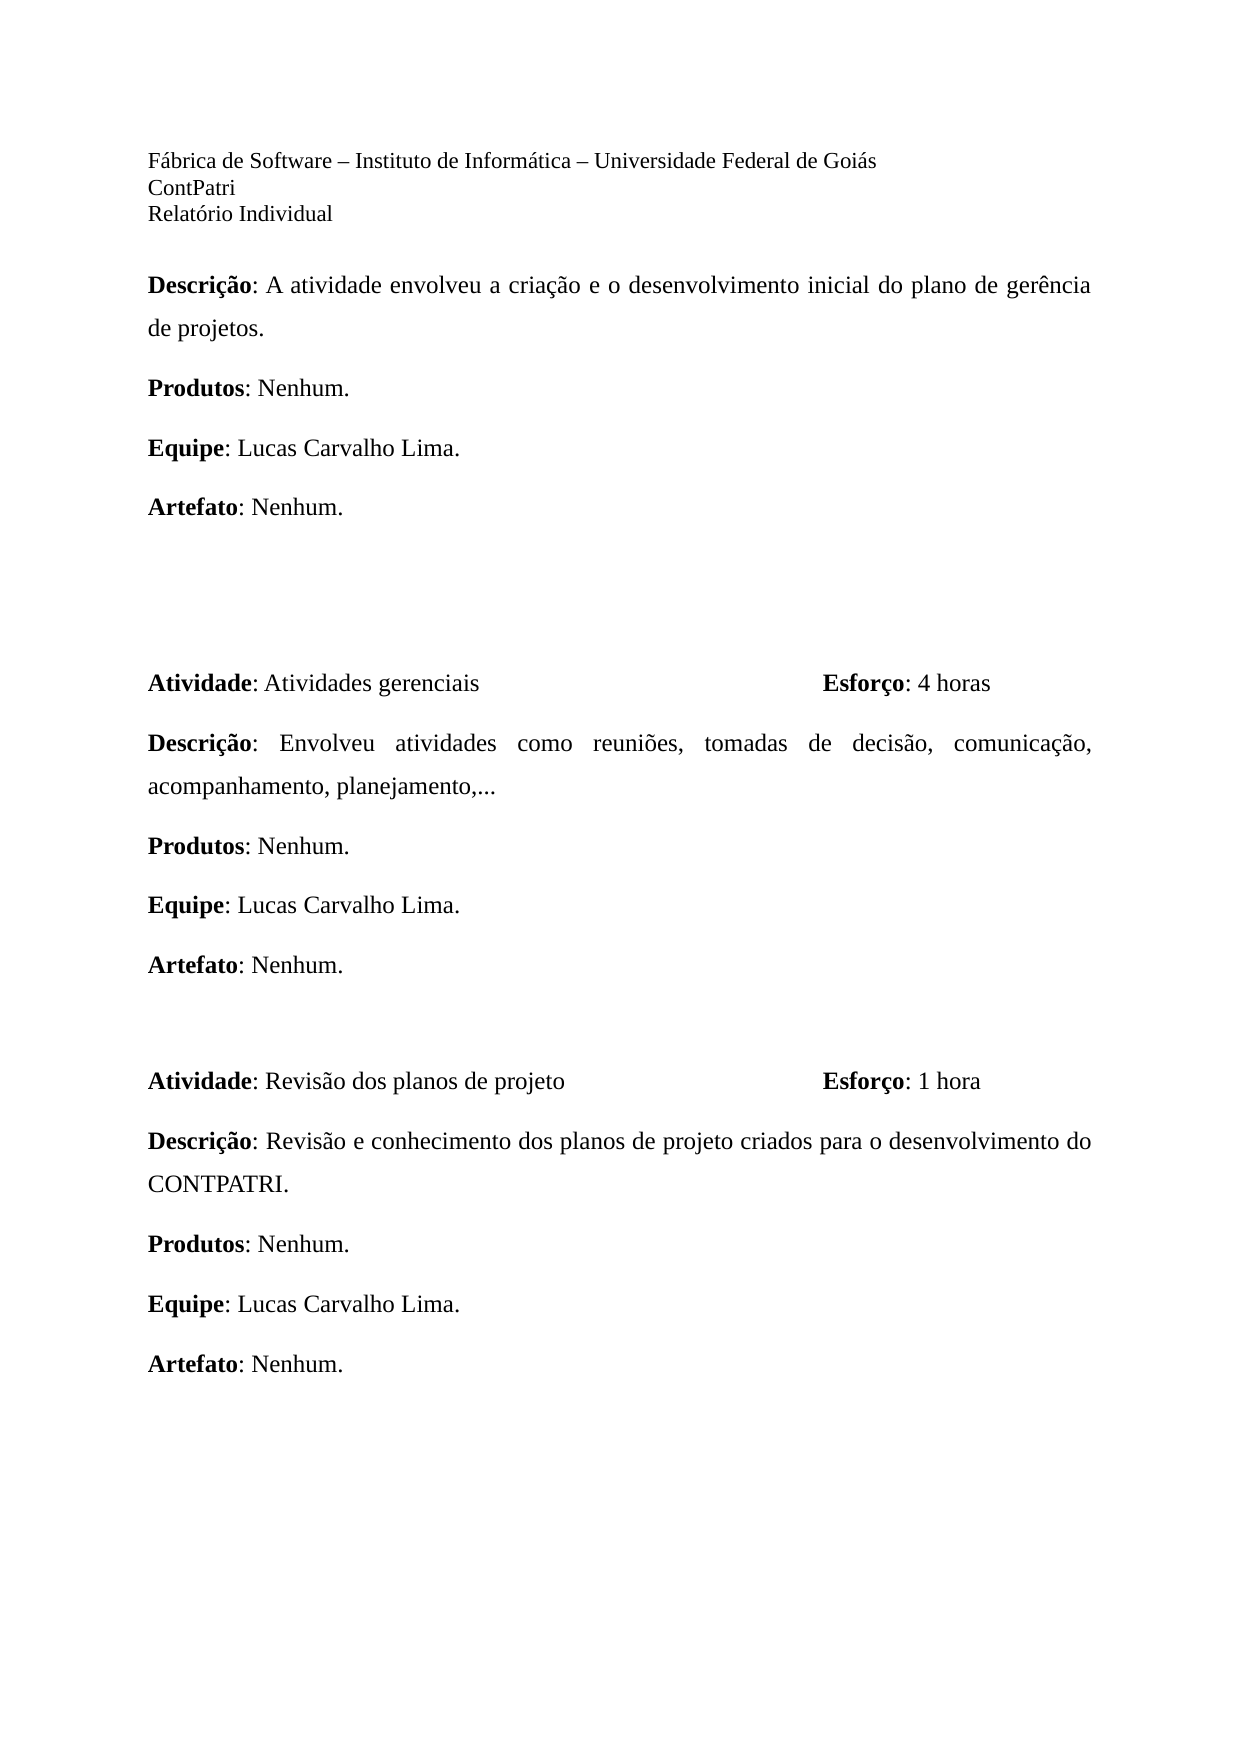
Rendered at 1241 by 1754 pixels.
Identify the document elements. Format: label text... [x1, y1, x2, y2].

text Produtos: Nenhum. [148, 373, 1093, 402]
text Atividade: Revisão dos planos de projeto Esforço: 1 hora [148, 1066, 1093, 1095]
text Artefato: Nenhum. [148, 950, 1093, 979]
text Descrição: A atividade envolveu a criação e o desenvolvimento inicial do plano de gerência de projetos. [148, 270, 1093, 342]
text Equipe: Lucas Carvalho Lima. [148, 1289, 1093, 1318]
text Equipe: Lucas Carvalho Lima. [148, 891, 1093, 919]
text Produtos: Nenhum. [148, 1229, 1093, 1258]
text Artefato: Nenhum. [148, 492, 1093, 521]
text Artefato: Nenhum. [148, 1349, 1093, 1377]
text Descrição: Envolveu atividades como reuniões, tomadas de decisão, comunicação, acompanhamento, planejamento,... [148, 728, 1093, 800]
text Produtos: Nenhum. [148, 831, 1093, 859]
text Descrição: Revisão e conhecimento dos planos de projeto criados para o desenvolvimento do CONTPATRI. [148, 1126, 1093, 1198]
text Equipe: Lucas Carvalho Lima. [148, 433, 1093, 461]
text Atividade: Atividades gerenciais Esforço: 4 horas [148, 668, 1093, 697]
